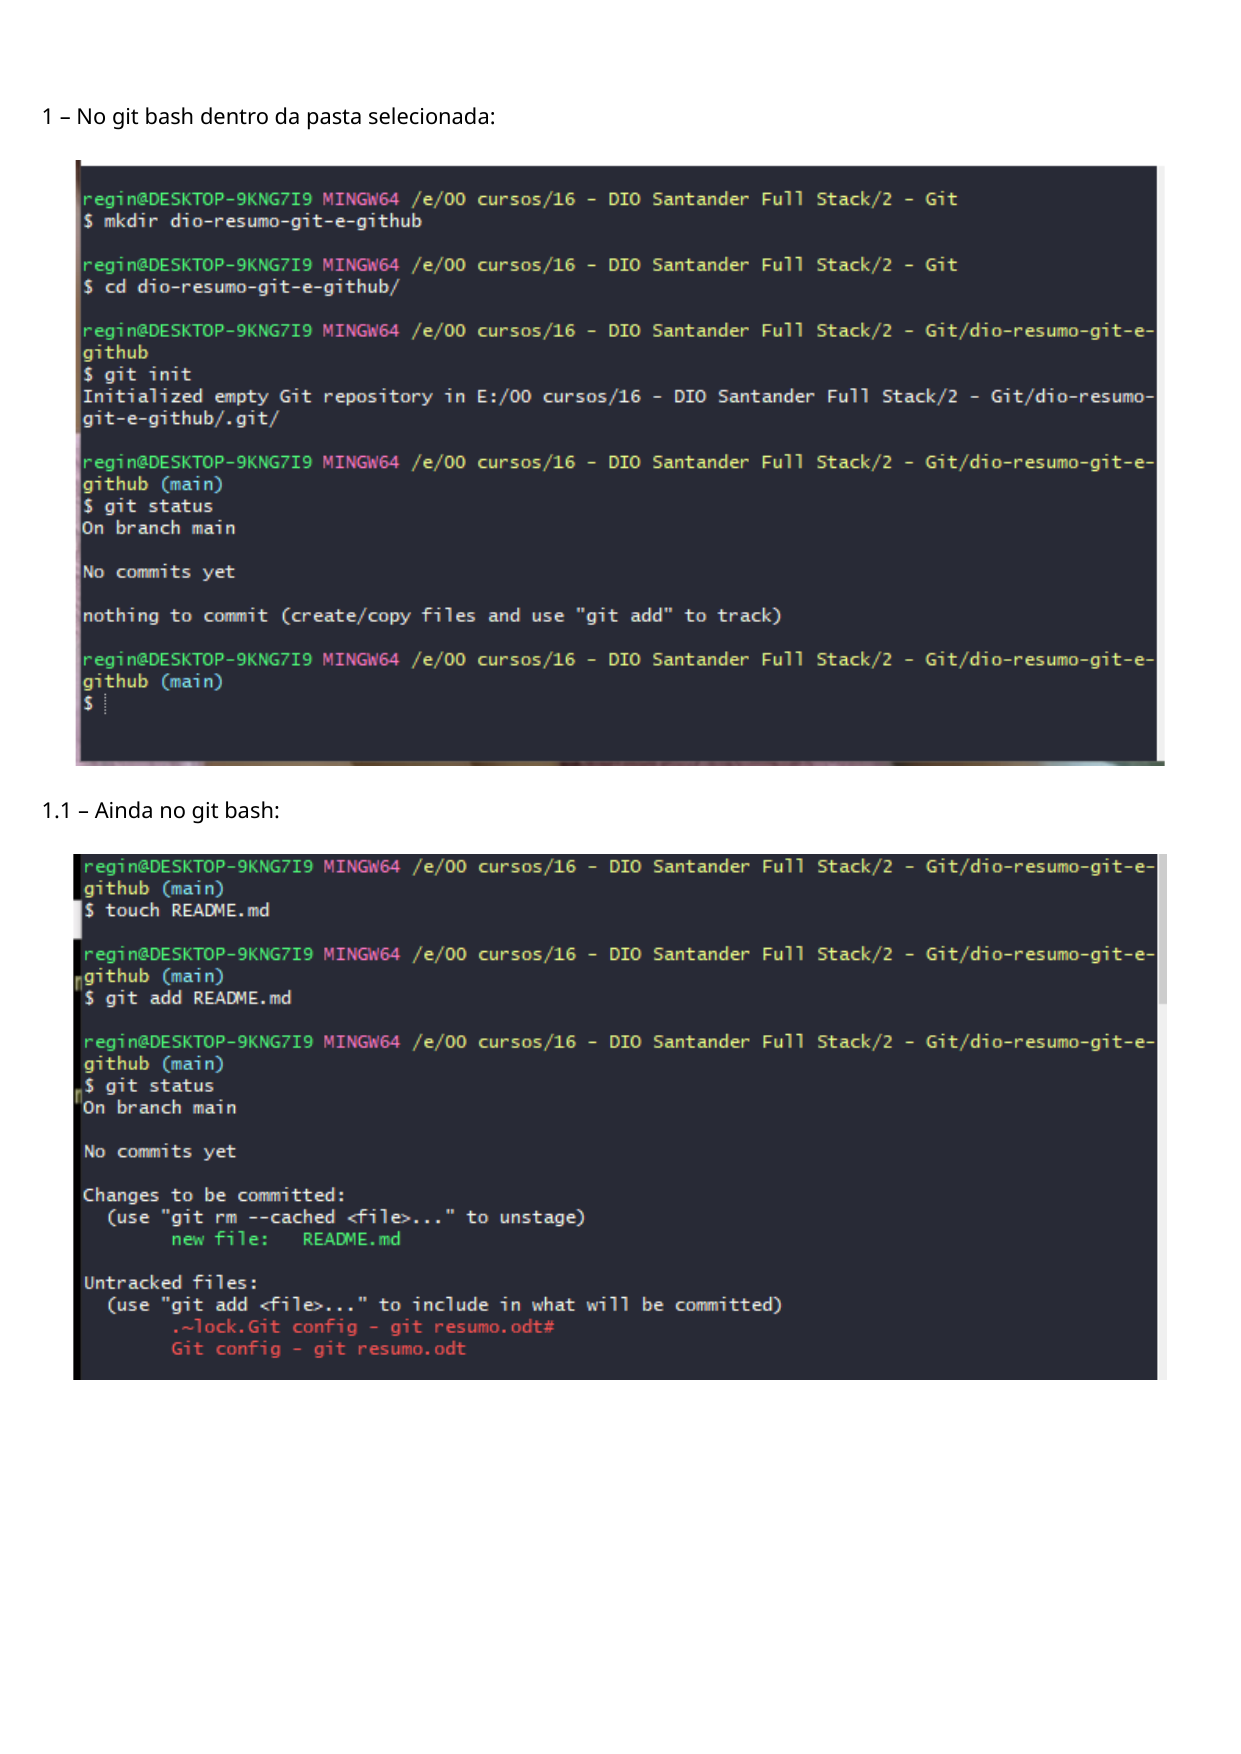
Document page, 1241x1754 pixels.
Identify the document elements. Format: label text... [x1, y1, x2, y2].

picture [75, 160, 1165, 766]
text 1.1 – Ainda no git bash: [41, 795, 1199, 825]
picture [73, 854, 1167, 1380]
text 1 – No git bash dentro da pasta selecionada: [41, 101, 1199, 131]
